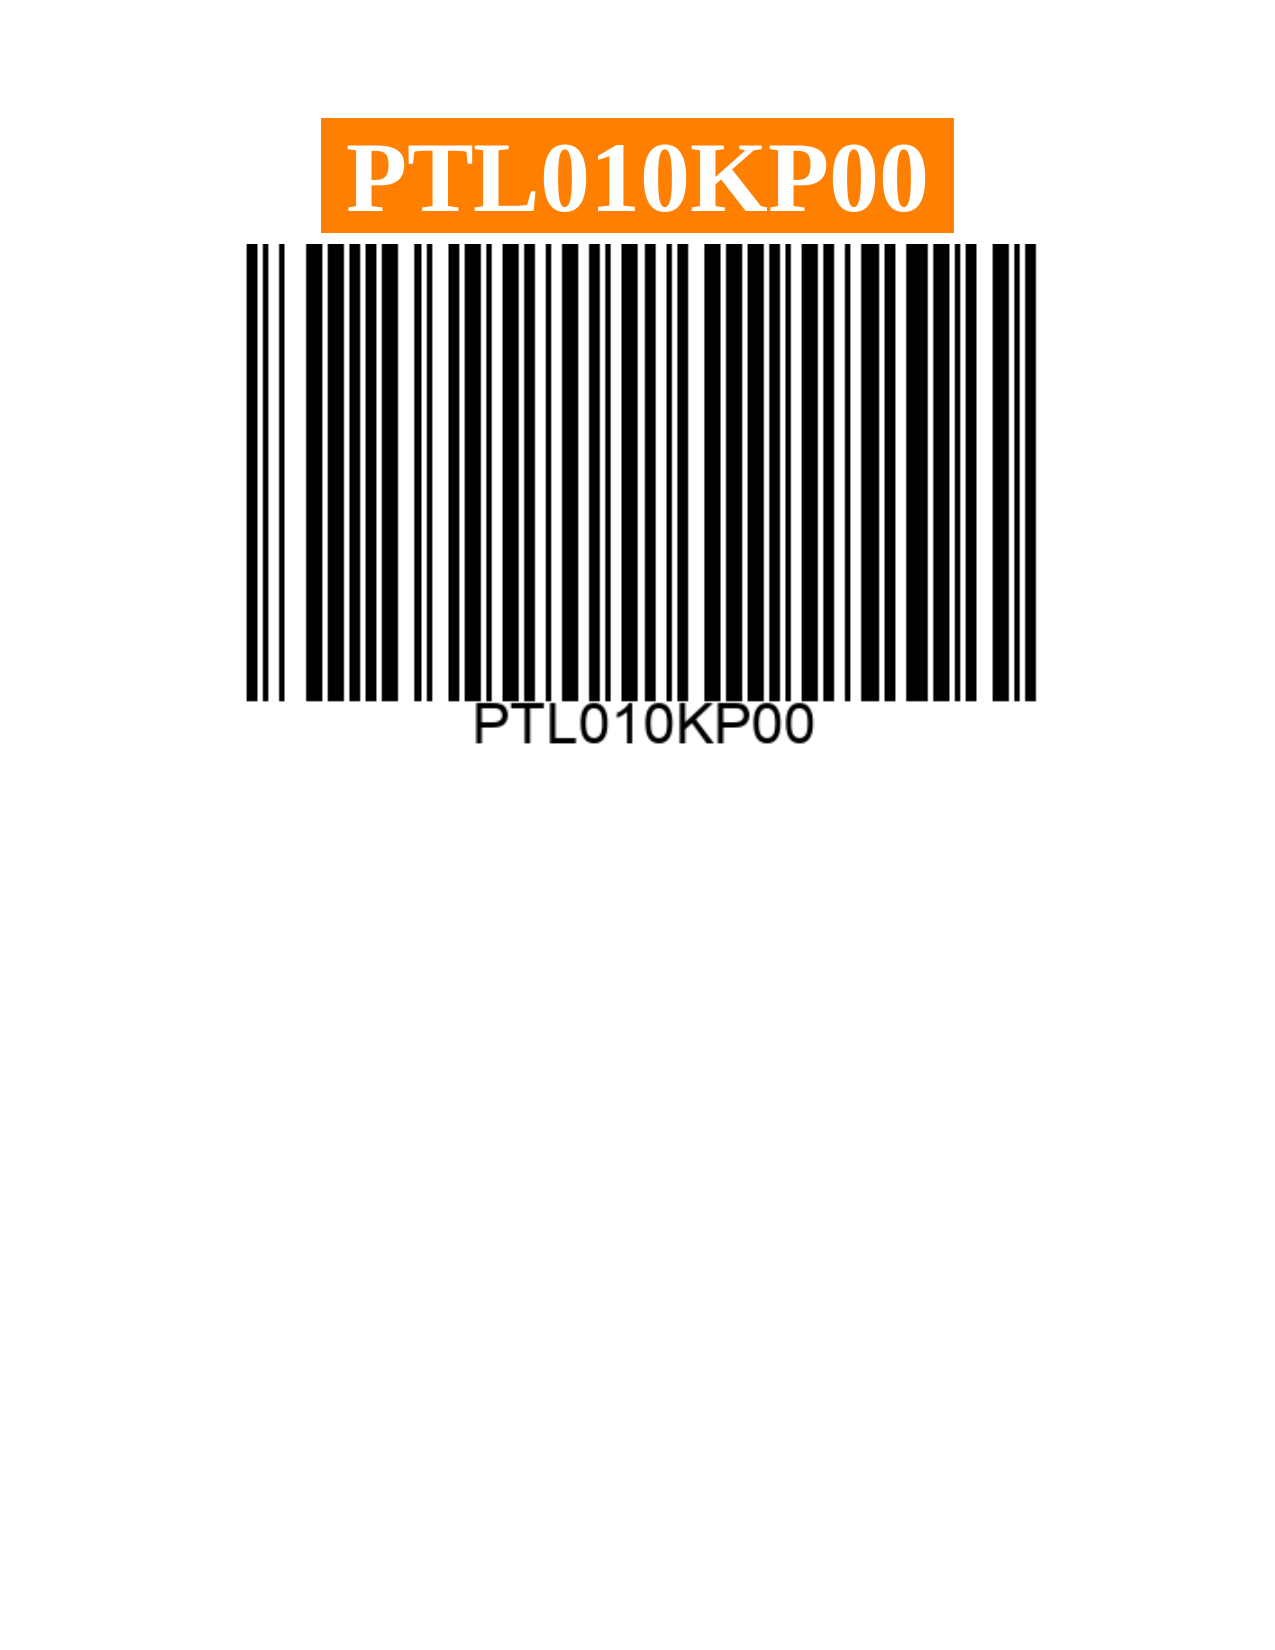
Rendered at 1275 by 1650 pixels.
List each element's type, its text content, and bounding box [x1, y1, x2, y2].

picture [193, 244, 1093, 770]
text PTL010KP00 [118, 118, 1157, 233]
